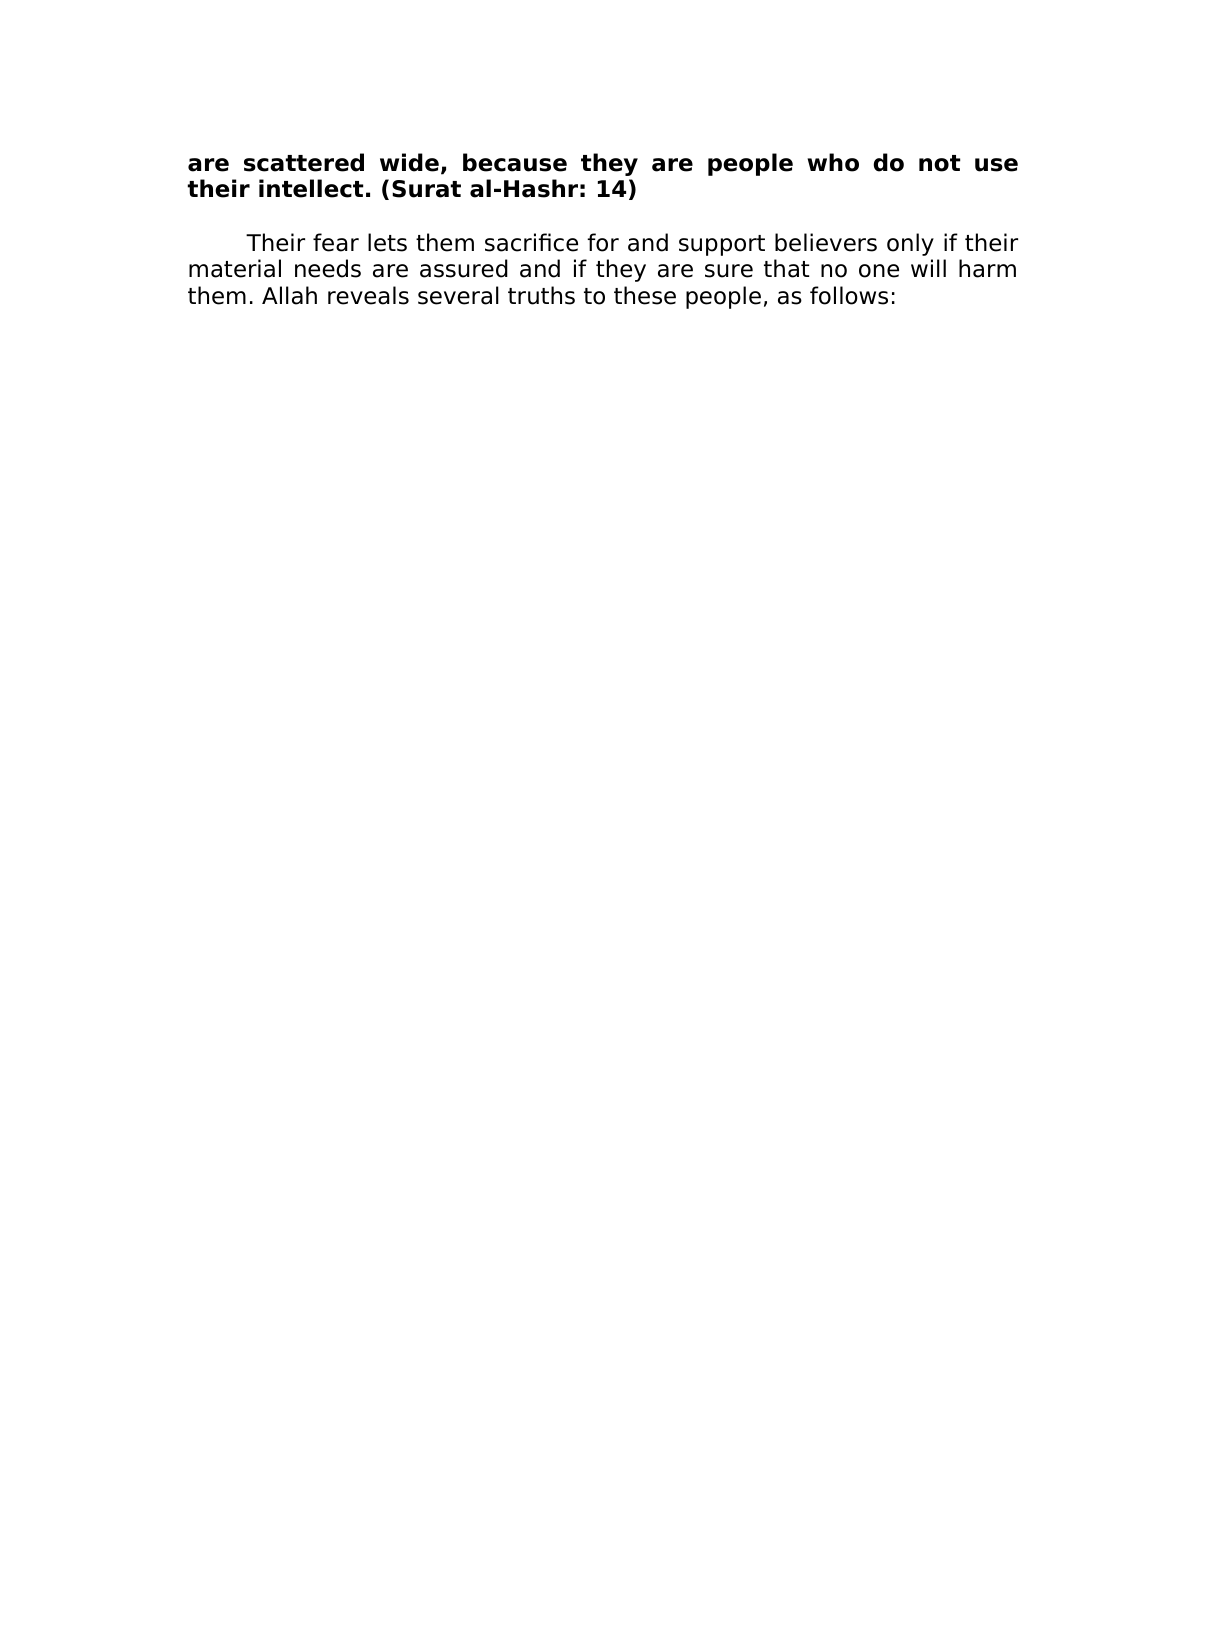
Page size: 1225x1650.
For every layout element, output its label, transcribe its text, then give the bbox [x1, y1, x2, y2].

text Their fear lets them sacrifice for and support believers only if their material needs are assured and if they are sure that no one will harm them. Allah reveals several truths to these people, as follows: [187, 230, 1020, 310]
text are scattered wide, because they are people who do not use their intellect. (Surat al-Hashr: 14) [187, 150, 1020, 203]
